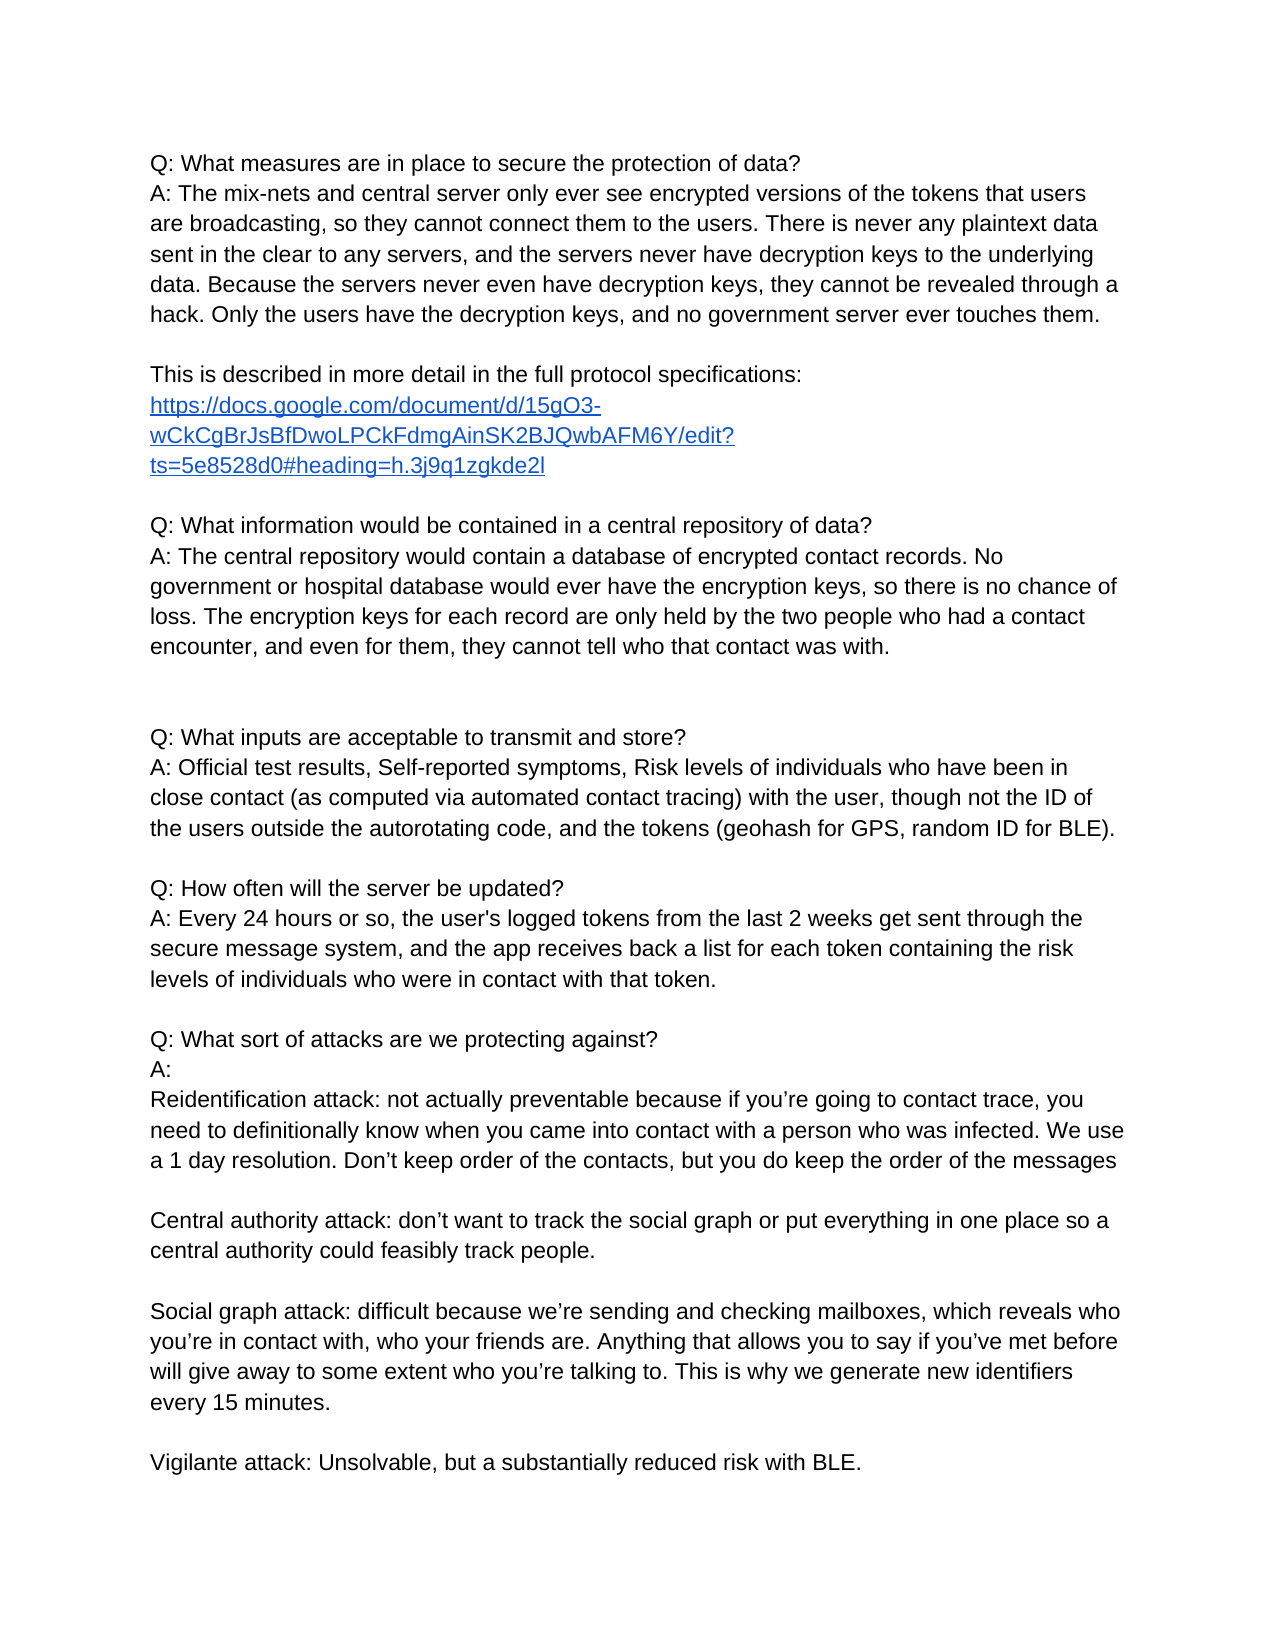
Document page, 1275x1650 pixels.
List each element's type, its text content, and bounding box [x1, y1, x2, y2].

text Q: What inputs are acceptable to transmit and store? [150, 724, 1125, 750]
text A: [150, 1056, 1125, 1083]
text A: The central repository would contain a database of encrypted contact records. No government or hospital database would ever have the encryption keys, so there is no chance of loss. The encryption keys for each record are only held by the two people who had a contact encounter, and even for them, they cannot tell who that contact was with. [150, 543, 1125, 660]
text Reidentification attack: not actually preventable because if you’re going to contact trace, you need to definitionally know when you came into contact with a person who was infected. We use a 1 day resolution. Don’t keep order of the contacts, but you do keep the order of the messages [150, 1086, 1125, 1173]
text A: Every 24 hours or so, the user's logged tokens from the last 2 weeks get sent through the secure message system, and the app receives back a list for each token containing the risk levels of individuals who were in contact with that token. [150, 905, 1125, 992]
text Q: How often will the server be updated? [150, 875, 1125, 901]
text A: The mix-nets and central server only ever see encrypted versions of the tokens that users are broadcasting, so they cannot connect them to the users. There is never any plaintext data sent in the clear to any servers, and the servers never have decryption keys to the underlying data. Because the servers never even have decryption keys, they cannot be revealed through a hack. Only the users have the decryption keys, and no government server ever touches them. [150, 180, 1125, 327]
text Central authority attack: don’t want to track the social graph or put everything in one place so a central authority could feasibly track people. [150, 1207, 1125, 1264]
text A: Official test results, Self-reported symptoms, Risk levels of individuals who have been in close contact (as computed via automated contact tracing) with the user, though not the ID of the users outside the autorotating code, and the tokens (geohash for GPS, random ID for BLE). [150, 754, 1125, 841]
text Vigilante attack: Unsolvable, but a substantially reduced risk with BLE. [150, 1449, 1125, 1475]
text Q: What sort of attacks are we protecting against? [150, 1026, 1125, 1052]
text Social graph attack: difficult because we’re sending and checking mailboxes, which reveals who you’re in contact with, who your friends are. Anything that allows you to say if you’ve met before will give away to some extent who you’re talking to. This is why we generate new identifiers every 15 minutes. [150, 1298, 1125, 1415]
text Q: What measures are in place to secure the protection of data? [150, 150, 1125, 176]
text This is described in more detail in the full protocol specifications: https://docs.google.com/document/d/15gO3-wCkCgBrJsBfDwoLPCkFdmgAinSK2BJQwbAFM6Y/edit?ts=5e8528d0#heading=h.3j9q1zgkde2l [150, 361, 1125, 478]
text Q: What information would be contained in a central repository of data? [150, 512, 1125, 539]
